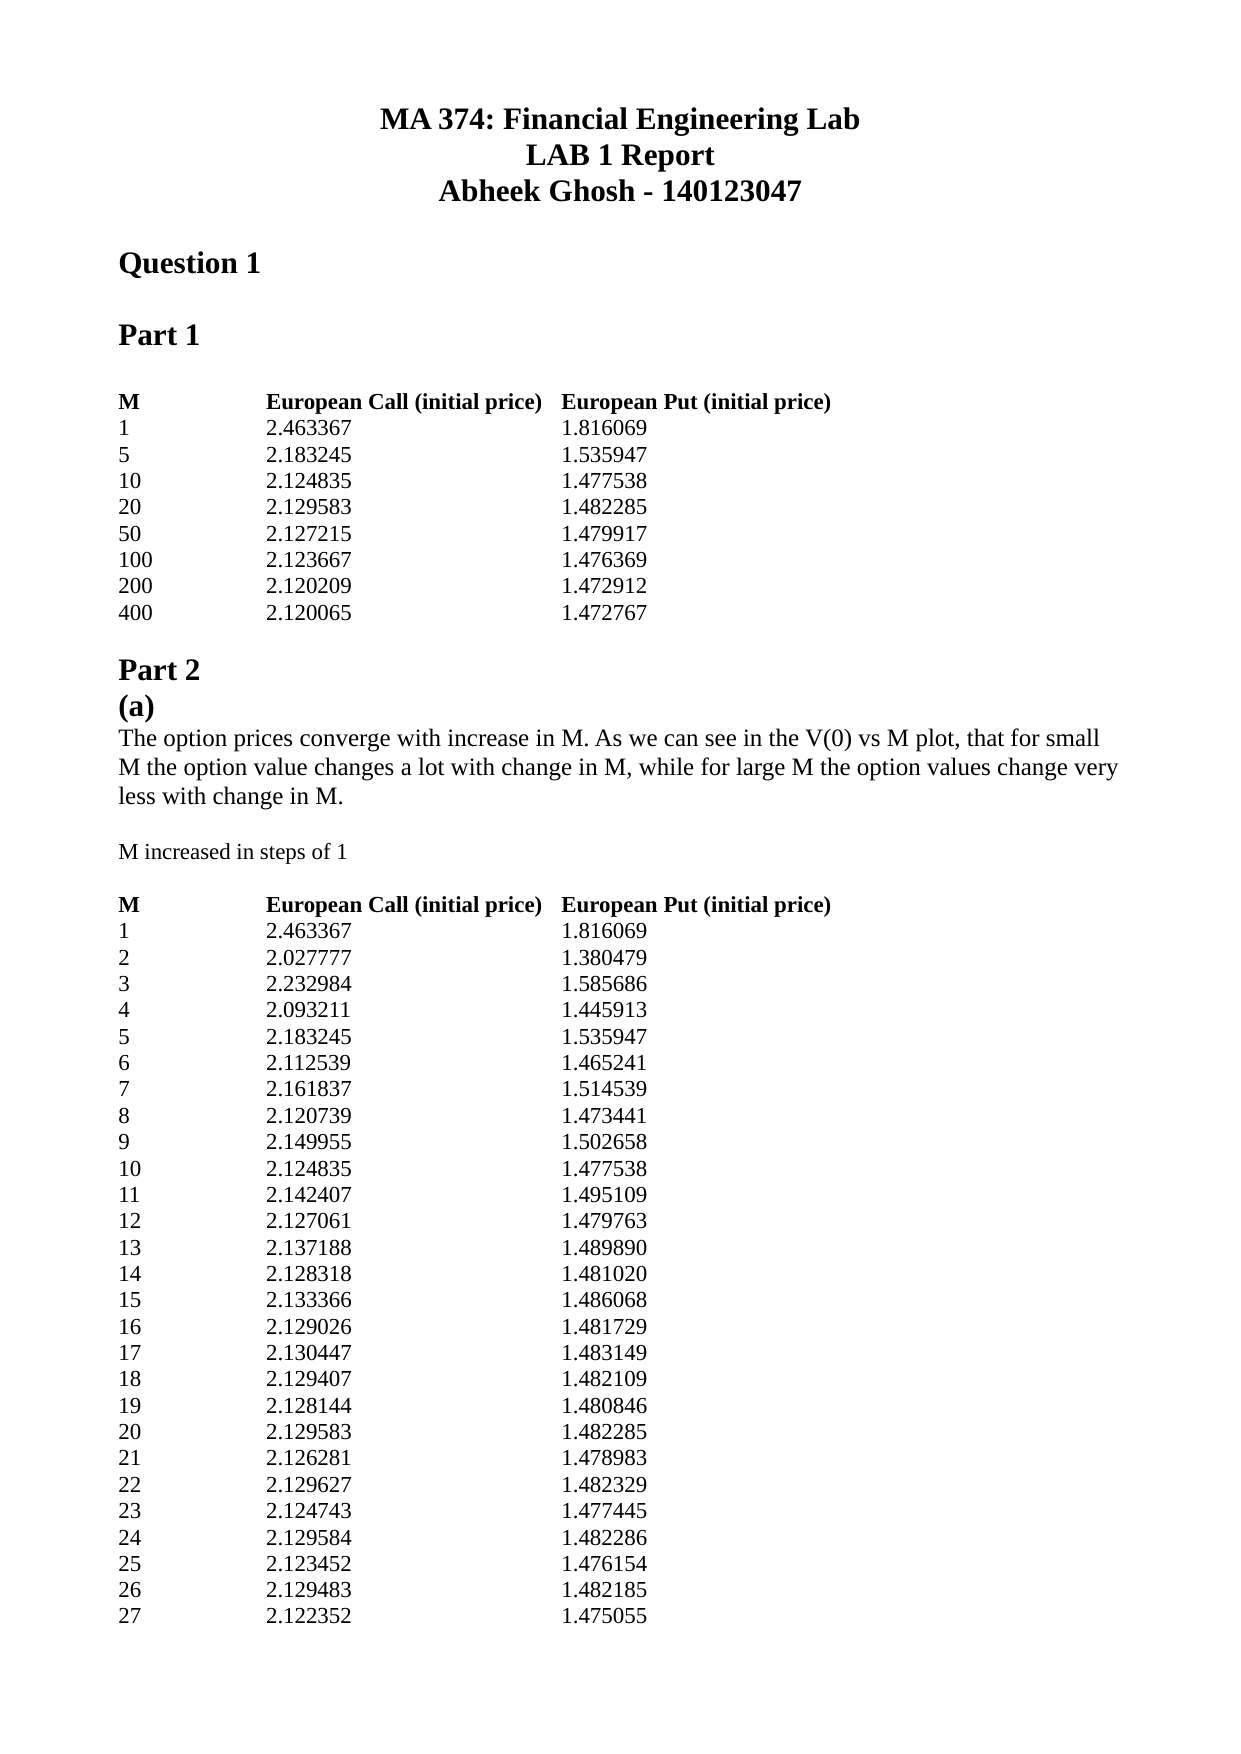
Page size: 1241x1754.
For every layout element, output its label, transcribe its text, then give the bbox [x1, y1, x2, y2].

text 100 2.123667 1.476369 [118, 546, 1122, 572]
text M increased in steps of 1 [118, 838, 1122, 865]
text 20 2.129583 1.482285 [118, 1418, 1122, 1444]
text 5 2.183245 1.535947 [118, 441, 1122, 467]
text 7 2.161837 1.514539 [118, 1076, 1122, 1102]
text 200 2.120209 1.472912 [118, 572, 1122, 599]
text 6 2.112539 1.465241 [118, 1049, 1122, 1076]
text Part 2 [118, 651, 1122, 687]
text 5 2.183245 1.535947 [118, 1023, 1122, 1049]
text 17 2.130447 1.483149 [118, 1339, 1122, 1365]
text The option prices converge with increase in M. As we can see in the V(0) vs M plot, that for small M the option value changes a lot with change in M, while for large M the option values change very less with change in M. [118, 723, 1122, 809]
text 50 2.127215 1.479917 [118, 520, 1122, 546]
text 8 2.120739 1.473441 [118, 1102, 1122, 1128]
text Part 1 [118, 316, 1122, 352]
text 10 2.124835 1.477538 [118, 467, 1122, 493]
text LAB 1 Report [118, 136, 1122, 172]
text 26 2.129483 1.482185 [118, 1576, 1122, 1603]
text 20 2.129583 1.482285 [118, 493, 1122, 520]
text 3 2.232984 1.585686 [118, 970, 1122, 996]
text Question 1 [118, 244, 1122, 280]
text 9 2.149955 1.502658 [118, 1128, 1122, 1154]
text 10 2.124835 1.477538 [118, 1154, 1122, 1181]
text 14 2.128318 1.481020 [118, 1260, 1122, 1286]
text 18 2.129407 1.482109 [118, 1365, 1122, 1392]
text 21 2.126281 1.478983 [118, 1444, 1122, 1471]
text 2 2.027777 1.380479 [118, 944, 1122, 970]
text M European Call (initial price) European Put (initial price) [118, 891, 1122, 917]
text 19 2.128144 1.480846 [118, 1392, 1122, 1418]
text 22 2.129627 1.482329 [118, 1471, 1122, 1497]
text 16 2.129026 1.481729 [118, 1313, 1122, 1339]
text 13 2.137188 1.489890 [118, 1234, 1122, 1260]
text M European Call (initial price) European Put (initial price) [118, 388, 1122, 414]
text 24 2.129584 1.482286 [118, 1523, 1122, 1550]
text 25 2.123452 1.476154 [118, 1550, 1122, 1576]
text 11 2.142407 1.495109 [118, 1181, 1122, 1207]
text 27 2.122352 1.475055 [118, 1603, 1122, 1629]
text 400 2.120065 1.472767 [118, 599, 1122, 625]
text 4 2.093211 1.445913 [118, 996, 1122, 1023]
text 1 2.463367 1.816069 [118, 414, 1122, 441]
text Abheek Ghosh - 140123047 [118, 172, 1122, 208]
text 12 2.127061 1.479763 [118, 1207, 1122, 1234]
text MA 374: Financial Engineering Lab [118, 100, 1122, 136]
text 1 2.463367 1.816069 [118, 917, 1122, 944]
text 23 2.124743 1.477445 [118, 1497, 1122, 1523]
text 15 2.133366 1.486068 [118, 1286, 1122, 1313]
text (a) [118, 687, 1122, 723]
